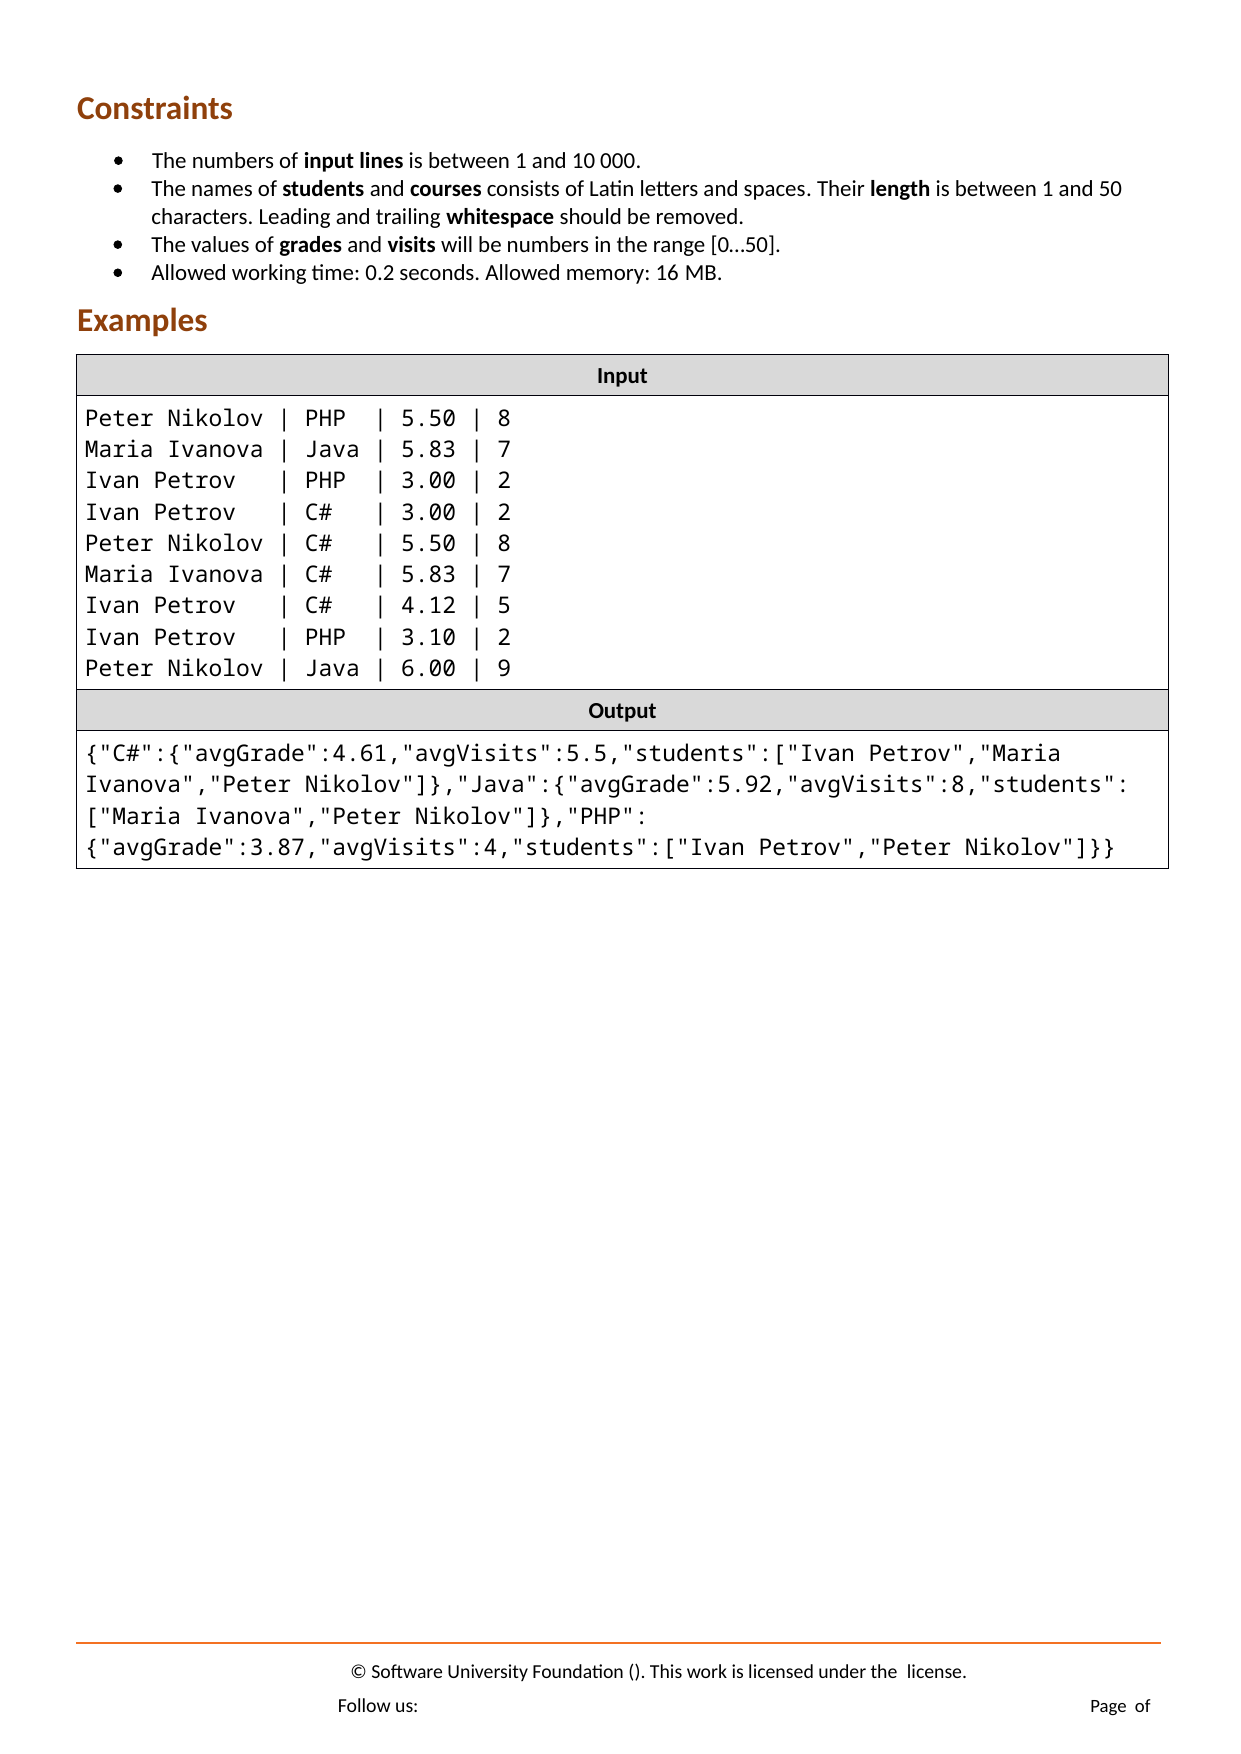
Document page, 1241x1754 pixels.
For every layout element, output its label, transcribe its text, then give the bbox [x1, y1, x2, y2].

table_header Input [77, 355, 1168, 395]
list The names of students and courses consists of Latin letters and spaces. Their length is between 1 and 50 characters. Leading and trailing whitespace should be removed. [114, 174, 1163, 230]
list The values of grades and visits will be numbers in the range [0…50]. [114, 230, 1163, 258]
table_cell Peter Nikolov | PHP | 5.50 | 8 Maria Ivanova | Java | 5.83 | 7 Ivan Petrov | PHP | 3.00 | 2 Ivan Petrov | C# | 3.00 | 2 Peter Nikolov | C# | 5.50 | 8 Maria Ivanova | C# | 5.83 | 7 Ivan Petrov | C# | 4.12 | 5 Ivan Petrov | PHP | 3.10 | 2 Peter Nikolov | Java | 6.00 | 9 [77, 396, 1168, 689]
list The numbers of input lines is between 1 and 10 000. [114, 146, 1163, 174]
subtitle Constraints [77, 87, 1163, 128]
table_cell {"C#":{"avgGrade":4.61,"avgVisits":5.5,"students":["Ivan Petrov","Maria Ivanova","Peter Nikolov"]},"Java":{"avgGrade":5.92,"avgVisits":8,"students":["Maria Ivanova","Peter Nikolov"]},"PHP":{"avgGrade":3.87,"avgVisits":4,"students":["Ivan Petrov","Peter Nikolov"]}} [77, 731, 1168, 868]
table_cell Output [77, 690, 1168, 730]
subtitle Examples [77, 299, 1163, 340]
list Allowed working time: 0.2 seconds. Allowed memory: 16 MB. [114, 258, 1163, 286]
